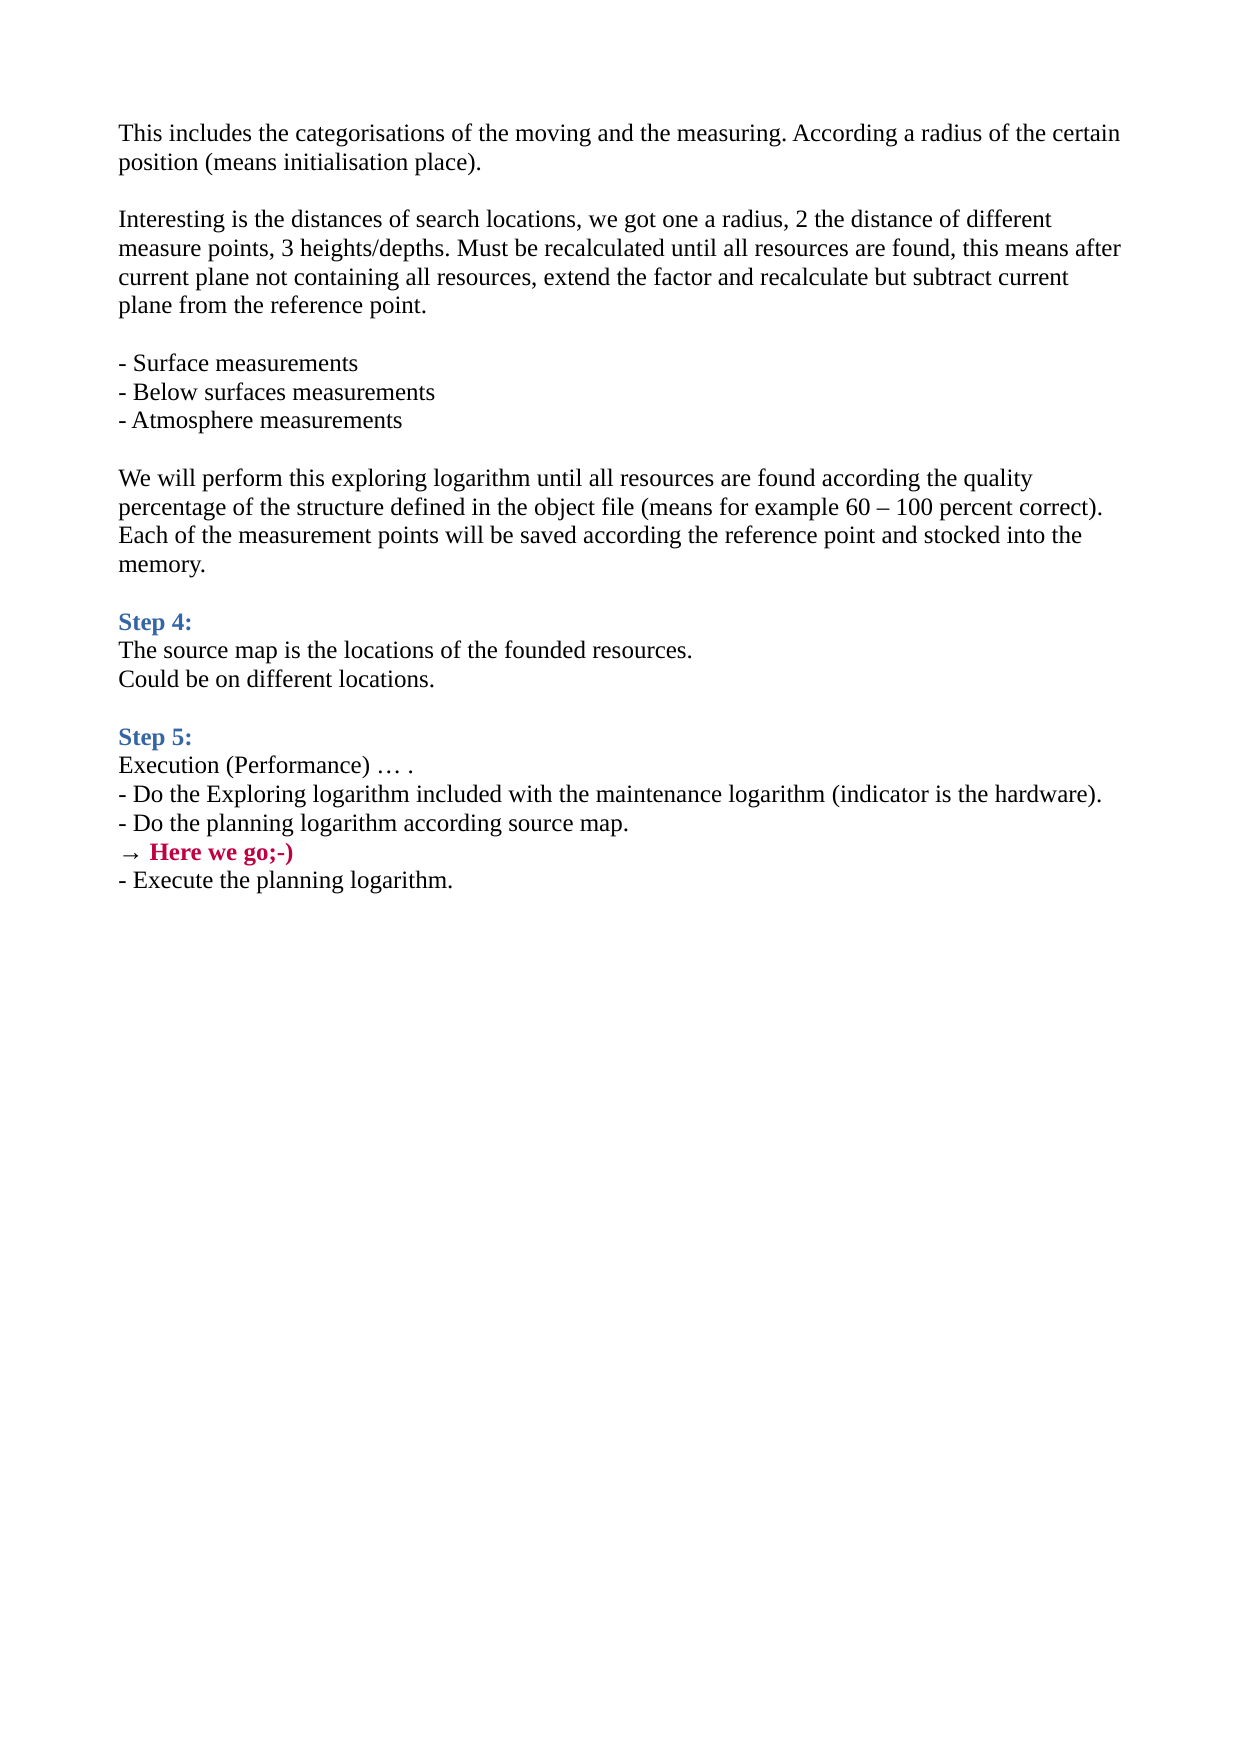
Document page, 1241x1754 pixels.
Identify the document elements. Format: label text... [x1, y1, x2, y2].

text The source map is the locations of the founded resources. [118, 636, 1122, 664]
text We will perform this exploring logarithm until all resources are found according the quality percentage of the structure defined in the object file (means for example 60 – 100 percent correct). [118, 463, 1122, 521]
text - Surface measurements [118, 348, 1122, 377]
text - Do the Exploring logarithm included with the maintenance logarithm (indicator is the hardware). [118, 779, 1122, 808]
text Step 4: [118, 607, 1122, 636]
text - Do the planning logarithm according source map. [118, 808, 1122, 837]
text Interesting is the distances of search locations, we got one a radius, 2 the distance of different measure points, 3 heights/depths. Must be recalculated until all resources are found, this means after current plane not containing all resources, extend the factor and recalculate but subtract current plane from the reference point. [118, 204, 1122, 319]
text This includes the categorisations of the moving and the measuring. According a radius of the certain position (means initialisation place). [118, 118, 1122, 176]
text Step 5: [118, 722, 1122, 751]
text Could be on different locations. [118, 664, 1122, 693]
text Execution (Performance) … . [118, 751, 1122, 779]
text - Atmosphere measurements [118, 406, 1122, 434]
text → Here we go;-) [118, 837, 1122, 866]
text Each of the measurement points will be saved according the reference point and stocked into the memory. [118, 521, 1122, 578]
text - Execute the planning logarithm. [118, 866, 1122, 894]
text - Below surfaces measurements [118, 377, 1122, 406]
